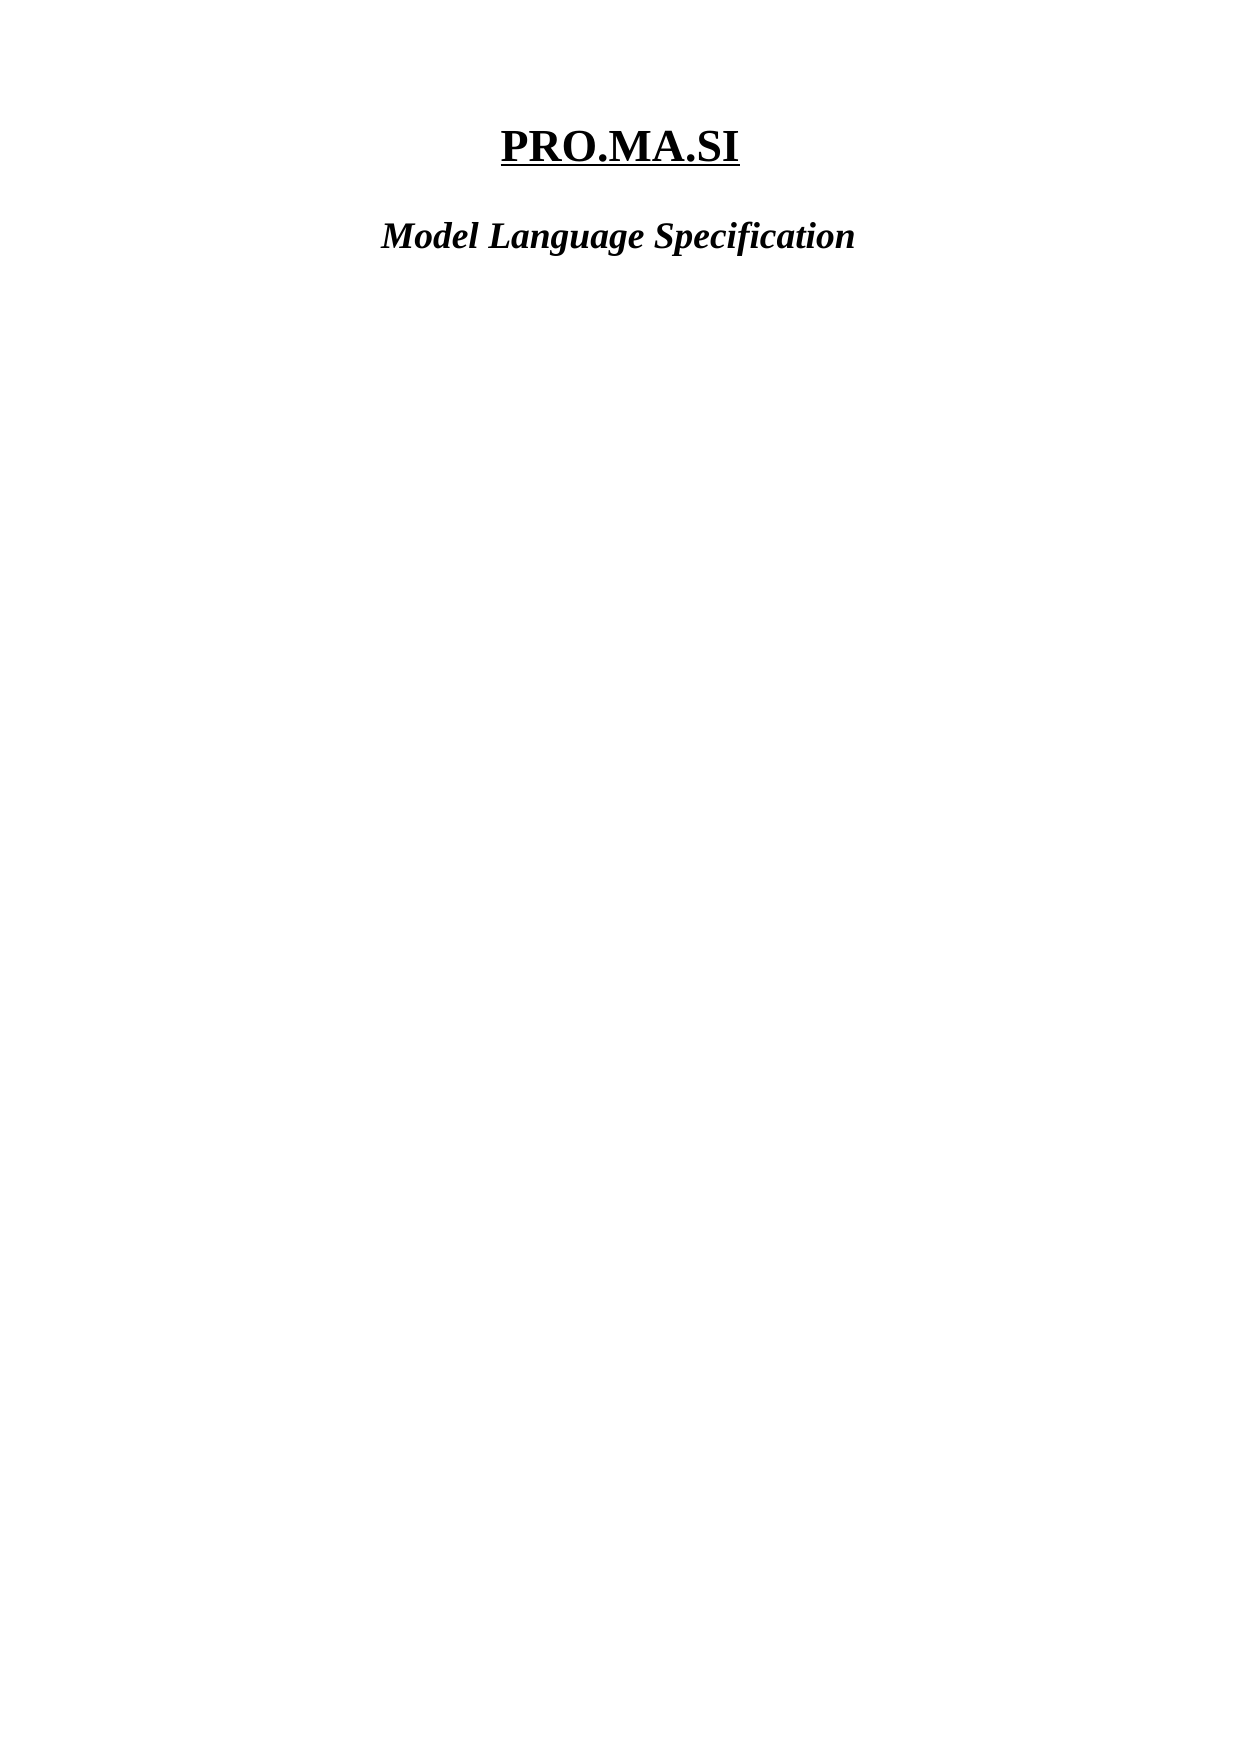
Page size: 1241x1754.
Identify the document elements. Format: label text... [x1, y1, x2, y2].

text PRO.MA.SI [118, 118, 1122, 171]
text Model Language Specification [118, 214, 1122, 257]
